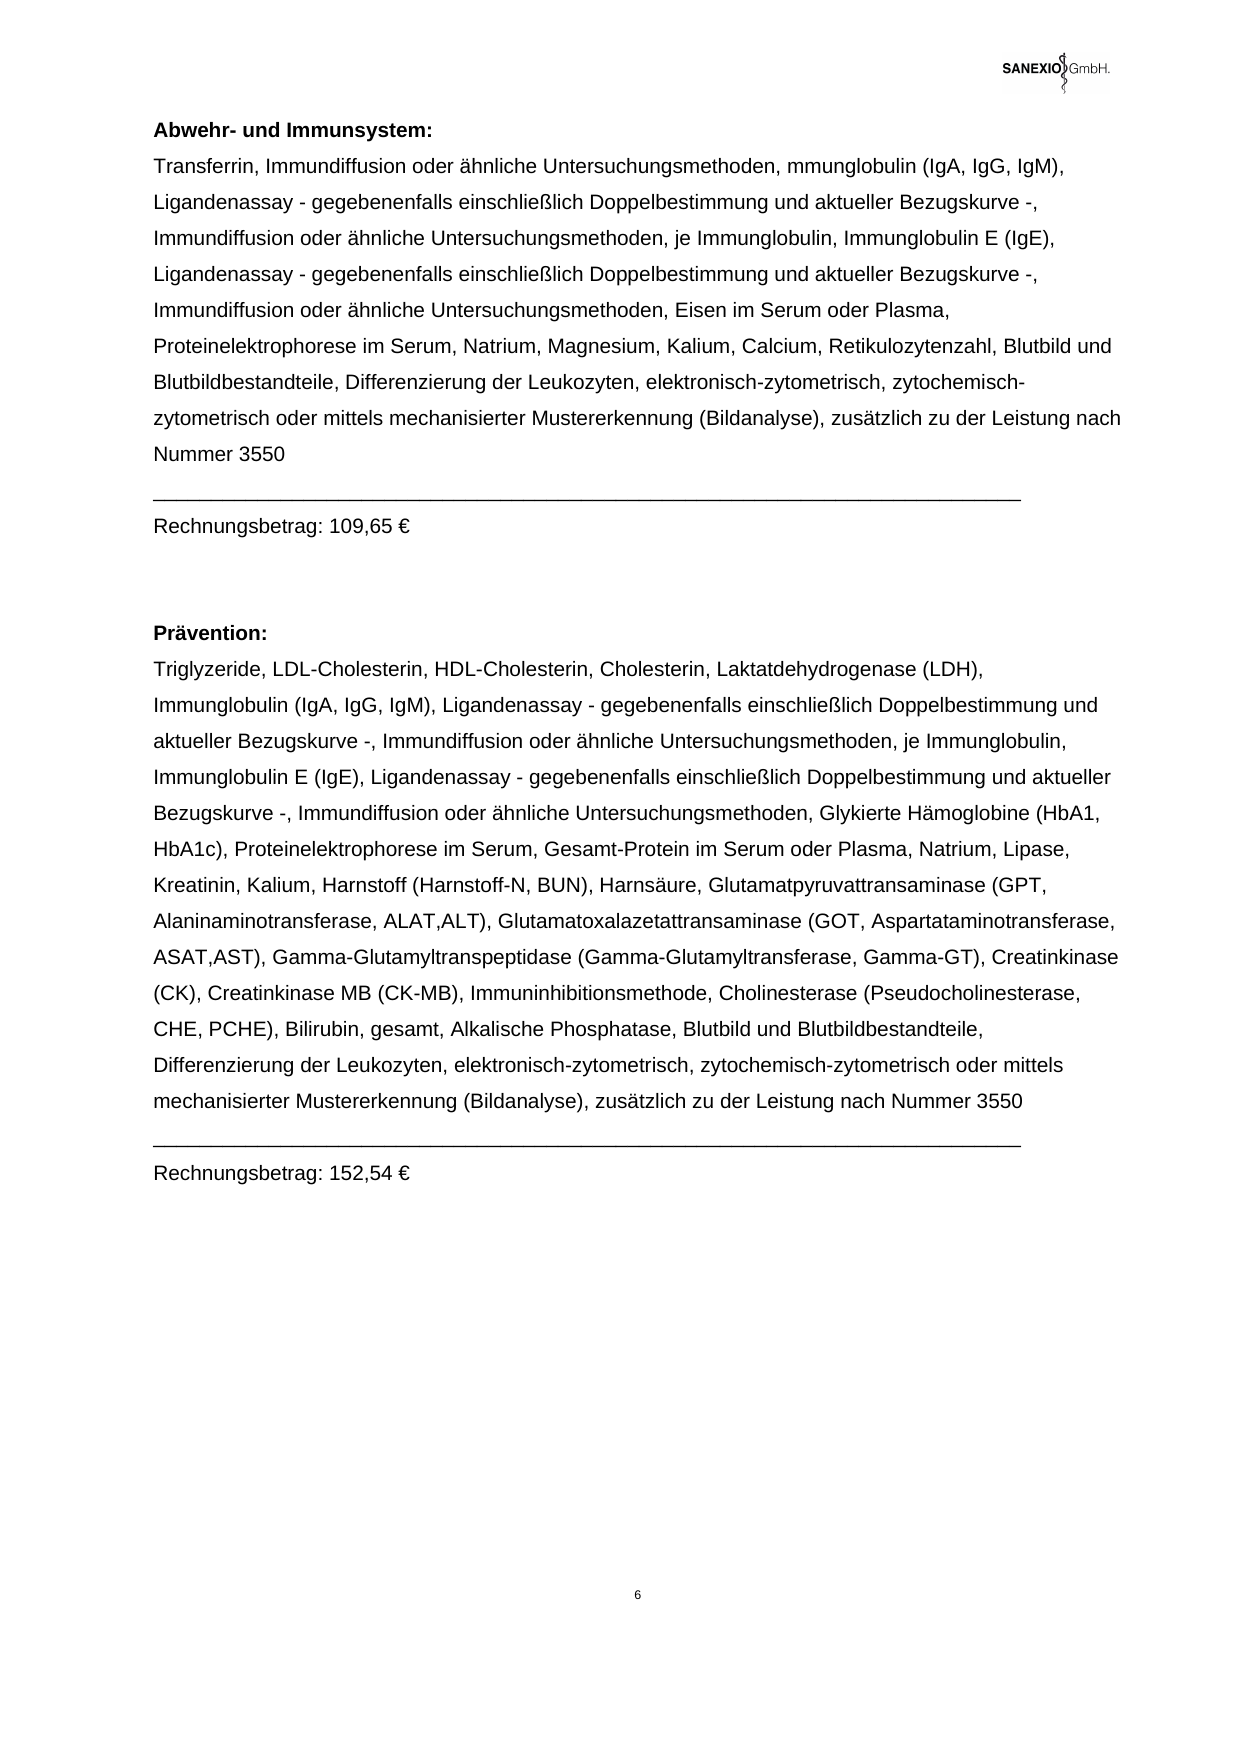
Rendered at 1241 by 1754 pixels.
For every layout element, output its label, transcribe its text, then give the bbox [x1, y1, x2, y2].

text Abwehr- und Immunsystem: [153, 118, 1122, 142]
text Prävention: [153, 621, 1122, 645]
picture [1002, 52, 1110, 94]
text Transferrin, Immundiffusion oder ähnliche Untersuchungsmethoden, mmunglobulin (IgA, IgG, IgM), Ligandenassay - gegebenenfalls einschließlich Doppelbestimmung und aktueller Bezugskurve -, Immundiffusion oder ähnliche Untersuchungsmethoden, je Immunglobulin, Immunglobulin E (IgE), Ligandenassay - gegebenenfalls einschließlich Doppelbestimmung und aktueller Bezugskurve -, Immundiffusion oder ähnliche Untersuchungsmethoden, Eisen im Serum oder Plasma, Proteinelektrophorese im Serum, Natrium, Magnesium, Kalium, Calcium, Retikulozytenzahl, Blutbild und Blutbildbestandteile, Differenzierung der Leukozyten, elektronisch-zytometrisch, zytochemisch-zytometrisch oder mittels mechanisierter Mustererkennung (Bildanalyse), zusätzlich zu der Leistung nach Nummer 3550 ___________________________________________________________________________ Rechnungsbetrag: 109,65 € [153, 154, 1122, 537]
text Triglyzeride, LDL-Cholesterin, HDL-Cholesterin, Cholesterin, Laktatdehydrogenase (LDH), Immunglobulin (IgA, IgG, IgM), Ligandenassay - gegebenenfalls einschließlich Doppelbestimmung und aktueller Bezugskurve -, Immundiffusion oder ähnliche Untersuchungsmethoden, je Immunglobulin, Immunglobulin E (IgE), Ligandenassay - gegebenenfalls einschließlich Doppelbestimmung und aktueller Bezugskurve -, Immundiffusion oder ähnliche Untersuchungsmethoden, Glykierte Hämoglobine (HbA1, HbA1c), Proteinelektrophorese im Serum, Gesamt-Protein im Serum oder Plasma, Natrium, Lipase, Kreatinin, Kalium, Harnstoff (Harnstoff-N, BUN), Harnsäure, Glutamatpyruvattransaminase (GPT, Alaninaminotransferase, ALAT,ALT), Glutamatoxalazetattransaminase (GOT, Aspartataminotransferase, ASAT,AST), Gamma-Glutamyltranspeptidase (Gamma-Glutamyltransferase, Gamma-GT), Creatinkinase (CK), Creatinkinase MB (CK-MB), Immuninhibitionsmethode, Cholinesterase (Pseudocholinesterase, CHE, PCHE), Bilirubin, gesamt, Alkalische Phosphatase, Blutbild und Blutbildbestandteile, Differenzierung der Leukozyten, elektronisch-zytometrisch, zytochemisch-zytometrisch oder mittels mechanisierter Mustererkennung (Bildanalyse), zusätzlich zu der Leistung nach Nummer 3550 ___________________________________________________________________________ Rechnungsbetrag: 152,54 € [153, 657, 1122, 1184]
